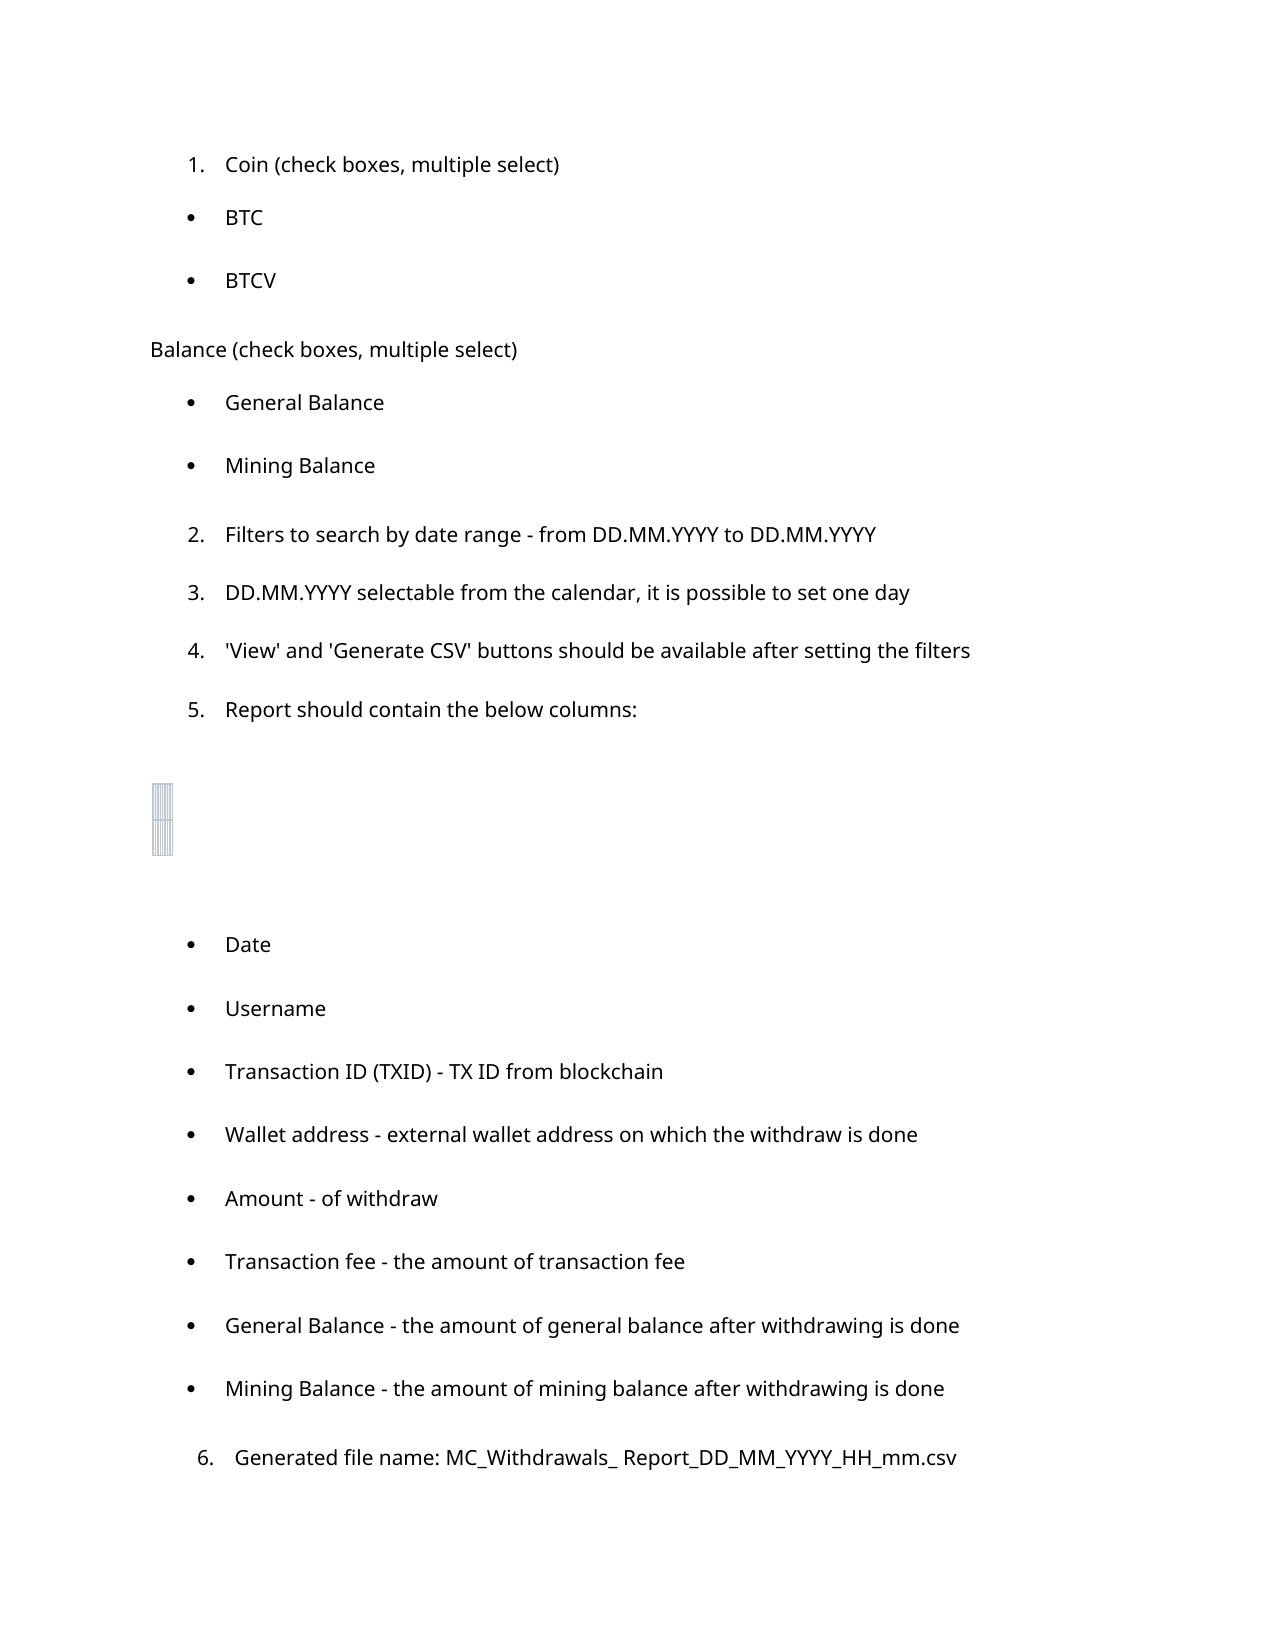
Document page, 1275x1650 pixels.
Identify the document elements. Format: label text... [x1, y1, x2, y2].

list General Balance [187, 388, 1125, 417]
list 'View' and 'Generate CSV' buttons should be available after setting the filters [187, 637, 1125, 665]
list General Balance - the amount of general balance after withdrawing is done [187, 1311, 1125, 1339]
list Generated file name: MC_Withdrawals_ Report_DD_MM_YYYY_HH_mm.csv [197, 1443, 1125, 1471]
list Wallet address - external wallet address on which the withdraw is done [187, 1121, 1125, 1149]
list Report should contain the below columns: [187, 695, 1125, 723]
list Transaction fee - the amount of transaction fee [187, 1247, 1125, 1276]
list Amount - of withdraw [187, 1184, 1125, 1212]
list BTC [187, 203, 1125, 231]
list Username [187, 994, 1125, 1022]
list DD.MM.YYYY selectable from the calendar, it is possible to set one day [187, 578, 1125, 607]
list Date [187, 930, 1125, 959]
list Mining Balance [187, 452, 1125, 480]
list BTCV [187, 266, 1125, 295]
list Transaction ID (TXID) - TX ID from blockchain [187, 1057, 1125, 1086]
list Filters to search by date range - from DD.MM.YYYY to DD.MM.YYYY [187, 520, 1125, 549]
list Mining Balance - the amount of mining balance after withdrawing is done [187, 1374, 1125, 1403]
text Balance (check boxes, multiple select) [150, 335, 1125, 363]
list Coin (check boxes, multiple select) [187, 150, 1125, 178]
